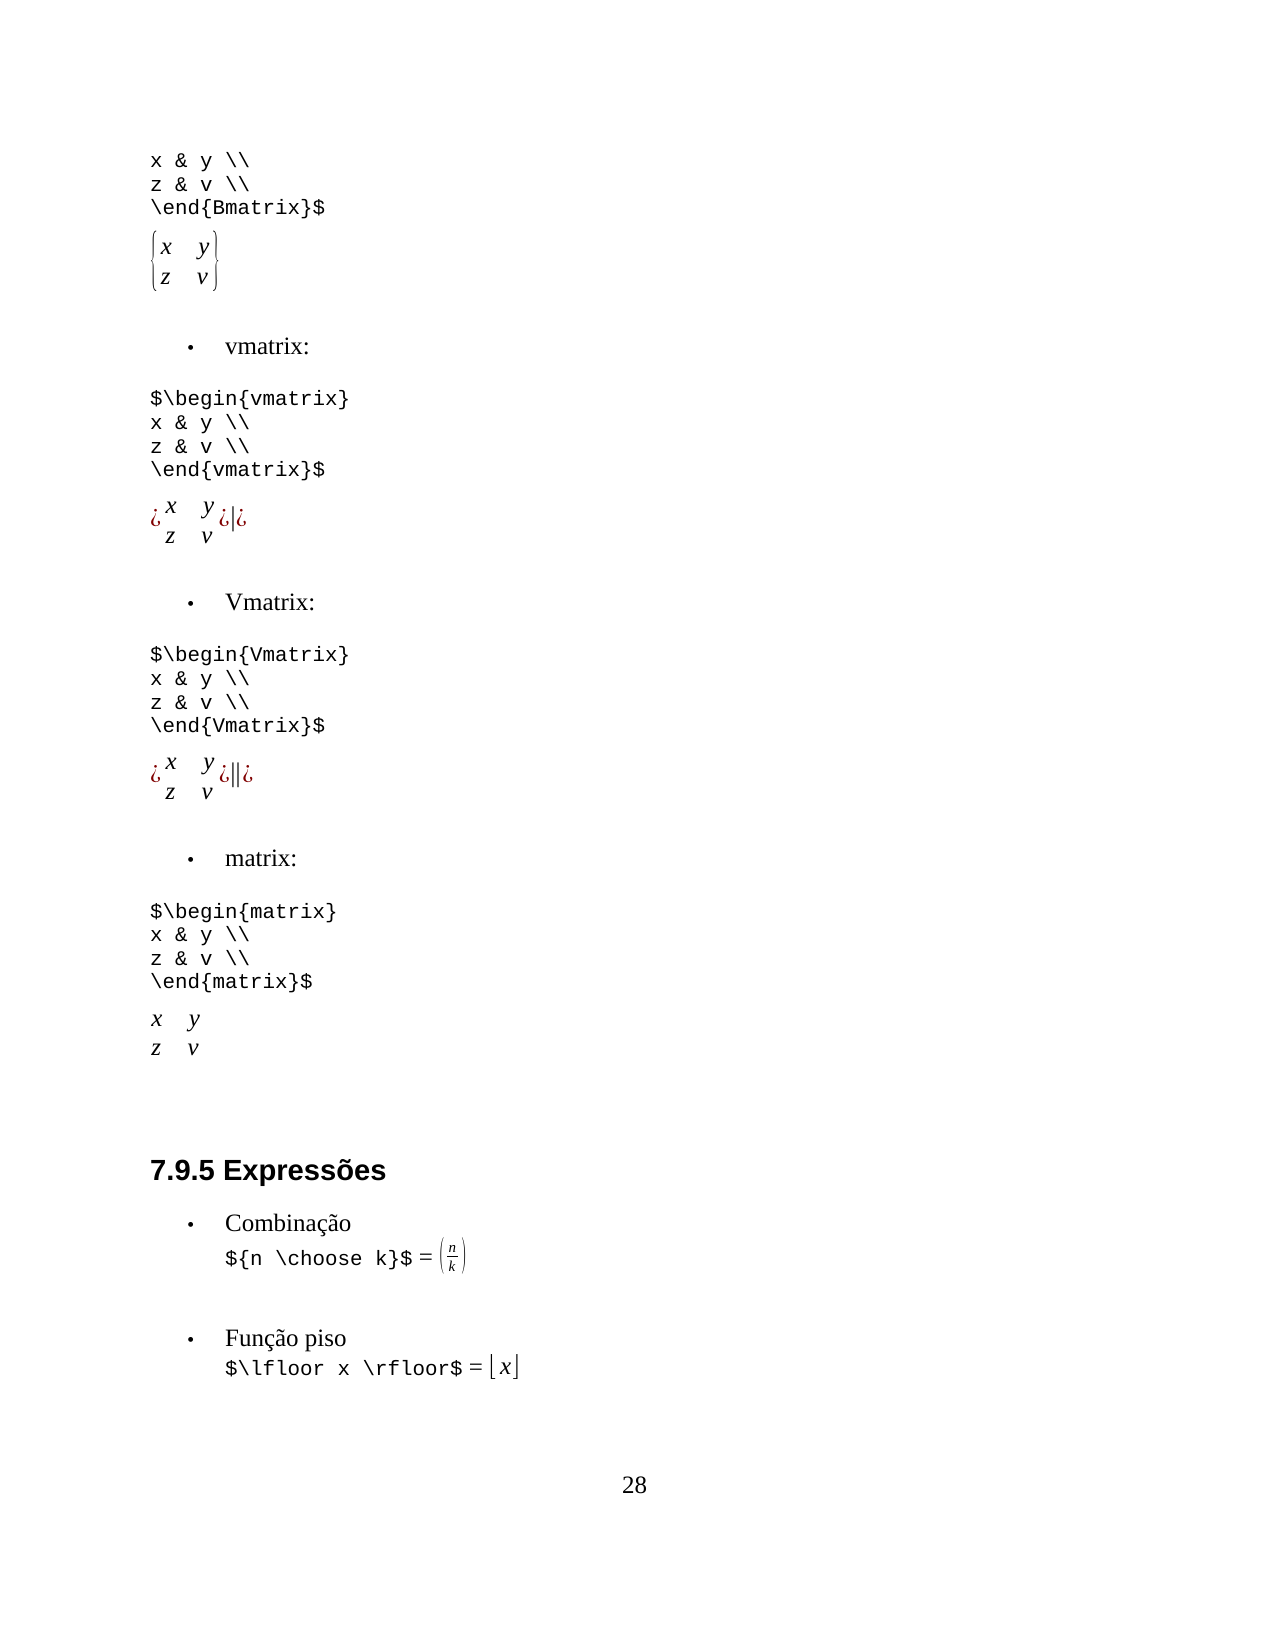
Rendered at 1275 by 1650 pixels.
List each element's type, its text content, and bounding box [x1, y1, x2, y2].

text \end{vmatrix}$ [150, 459, 1125, 483]
list matrix: [187, 843, 1125, 901]
subtitle 7.9.5 Expressões [150, 1153, 1125, 1187]
text \end{Bmatrix}$ [150, 197, 1125, 221]
text z & v \\ [150, 948, 1125, 972]
text $\begin{matrix} [150, 901, 1125, 924]
text $\begin{vmatrix} [150, 388, 1125, 412]
list Vmatrix: [187, 587, 1125, 644]
text z & v \\ [150, 436, 1125, 459]
text x & y \\ [150, 150, 1125, 174]
list vmatrix: [187, 331, 1125, 388]
text z & v \\ [150, 174, 1125, 197]
text x & y \\ [150, 668, 1125, 692]
text x & y \\ [150, 412, 1125, 436]
text \end{Vmatrix}$ [150, 715, 1125, 739]
text x & y \\ [150, 924, 1125, 948]
text z & v \\ [150, 692, 1125, 715]
text $\begin{Vmatrix} [150, 644, 1125, 668]
text \end{matrix}$ [150, 972, 1125, 995]
list Função piso $\lfloor x \rfloor$ = [187, 1323, 1125, 1410]
list Combinação ${n \choose k}$ = [187, 1208, 1125, 1305]
